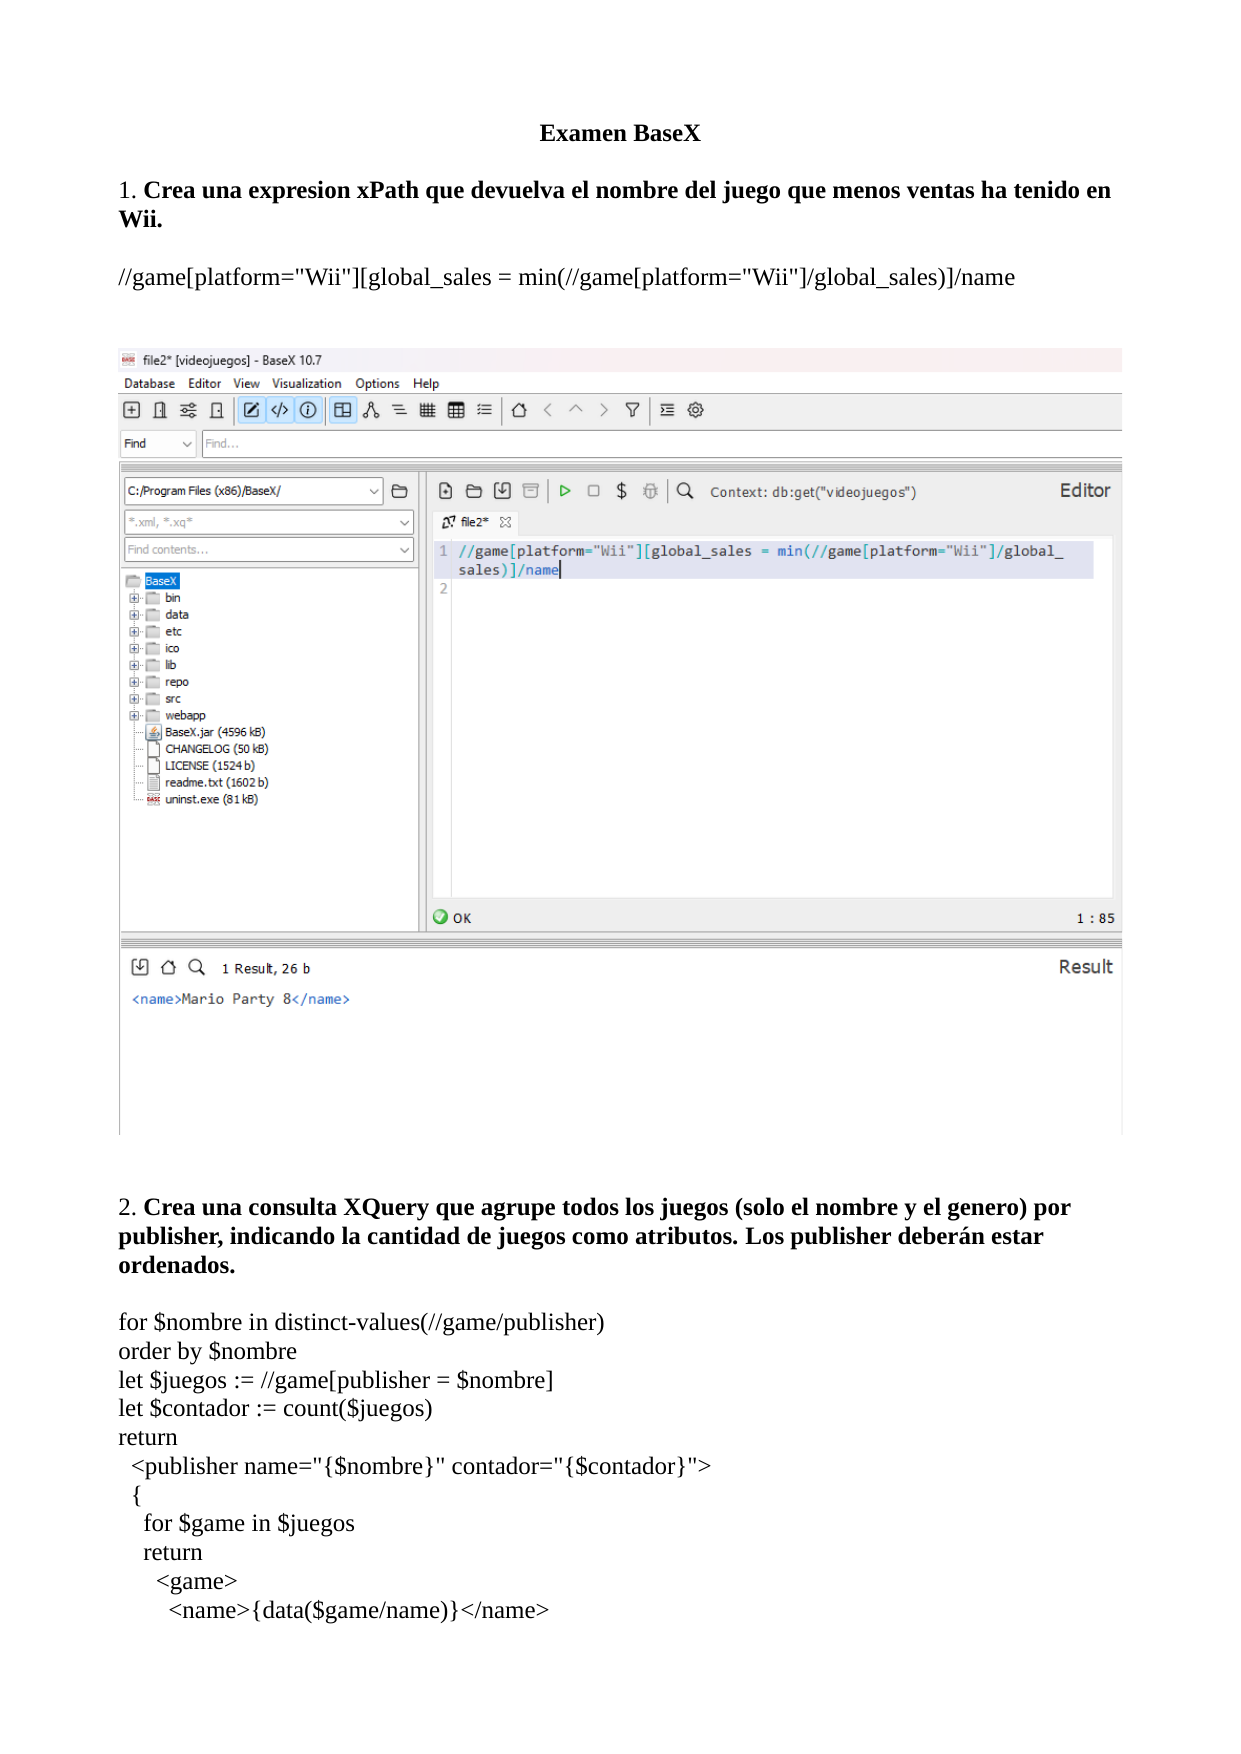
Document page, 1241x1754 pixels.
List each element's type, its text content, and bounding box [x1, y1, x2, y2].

text <publisher name="{$nombre}" contador="{$contador}"> [118, 1451, 1122, 1480]
text for $nombre in distinct-values(//game/publisher) [118, 1307, 1122, 1336]
text //game[platform="Wii"][global_sales = min(//game[platform="Wii"]/global_sales)]/name [118, 262, 1122, 291]
picture [118, 348, 1123, 1135]
text for $game in $juegos [118, 1508, 1122, 1537]
text let $juegos := //game[publisher = $nombre] [118, 1365, 1122, 1393]
text Examen BaseX [118, 118, 1122, 147]
text return [118, 1537, 1122, 1566]
text <name>{data($game/name)}</name> [118, 1595, 1122, 1623]
text order by $nombre [118, 1336, 1122, 1365]
text 2. Crea una consulta XQuery que agrupe todos los juegos (solo el nombre y el genero) por publisher, indicando la cantidad de juegos como atributos. Los publisher deberán estar ordenados. [118, 1192, 1122, 1278]
text 1. Crea una expresion xPath que devuelva el nombre del juego que menos ventas ha tenido en Wii. [118, 176, 1122, 233]
text let $contador := count($juegos) [118, 1393, 1122, 1422]
text return [118, 1422, 1122, 1451]
text { [118, 1480, 1122, 1508]
text <game> [118, 1566, 1122, 1595]
